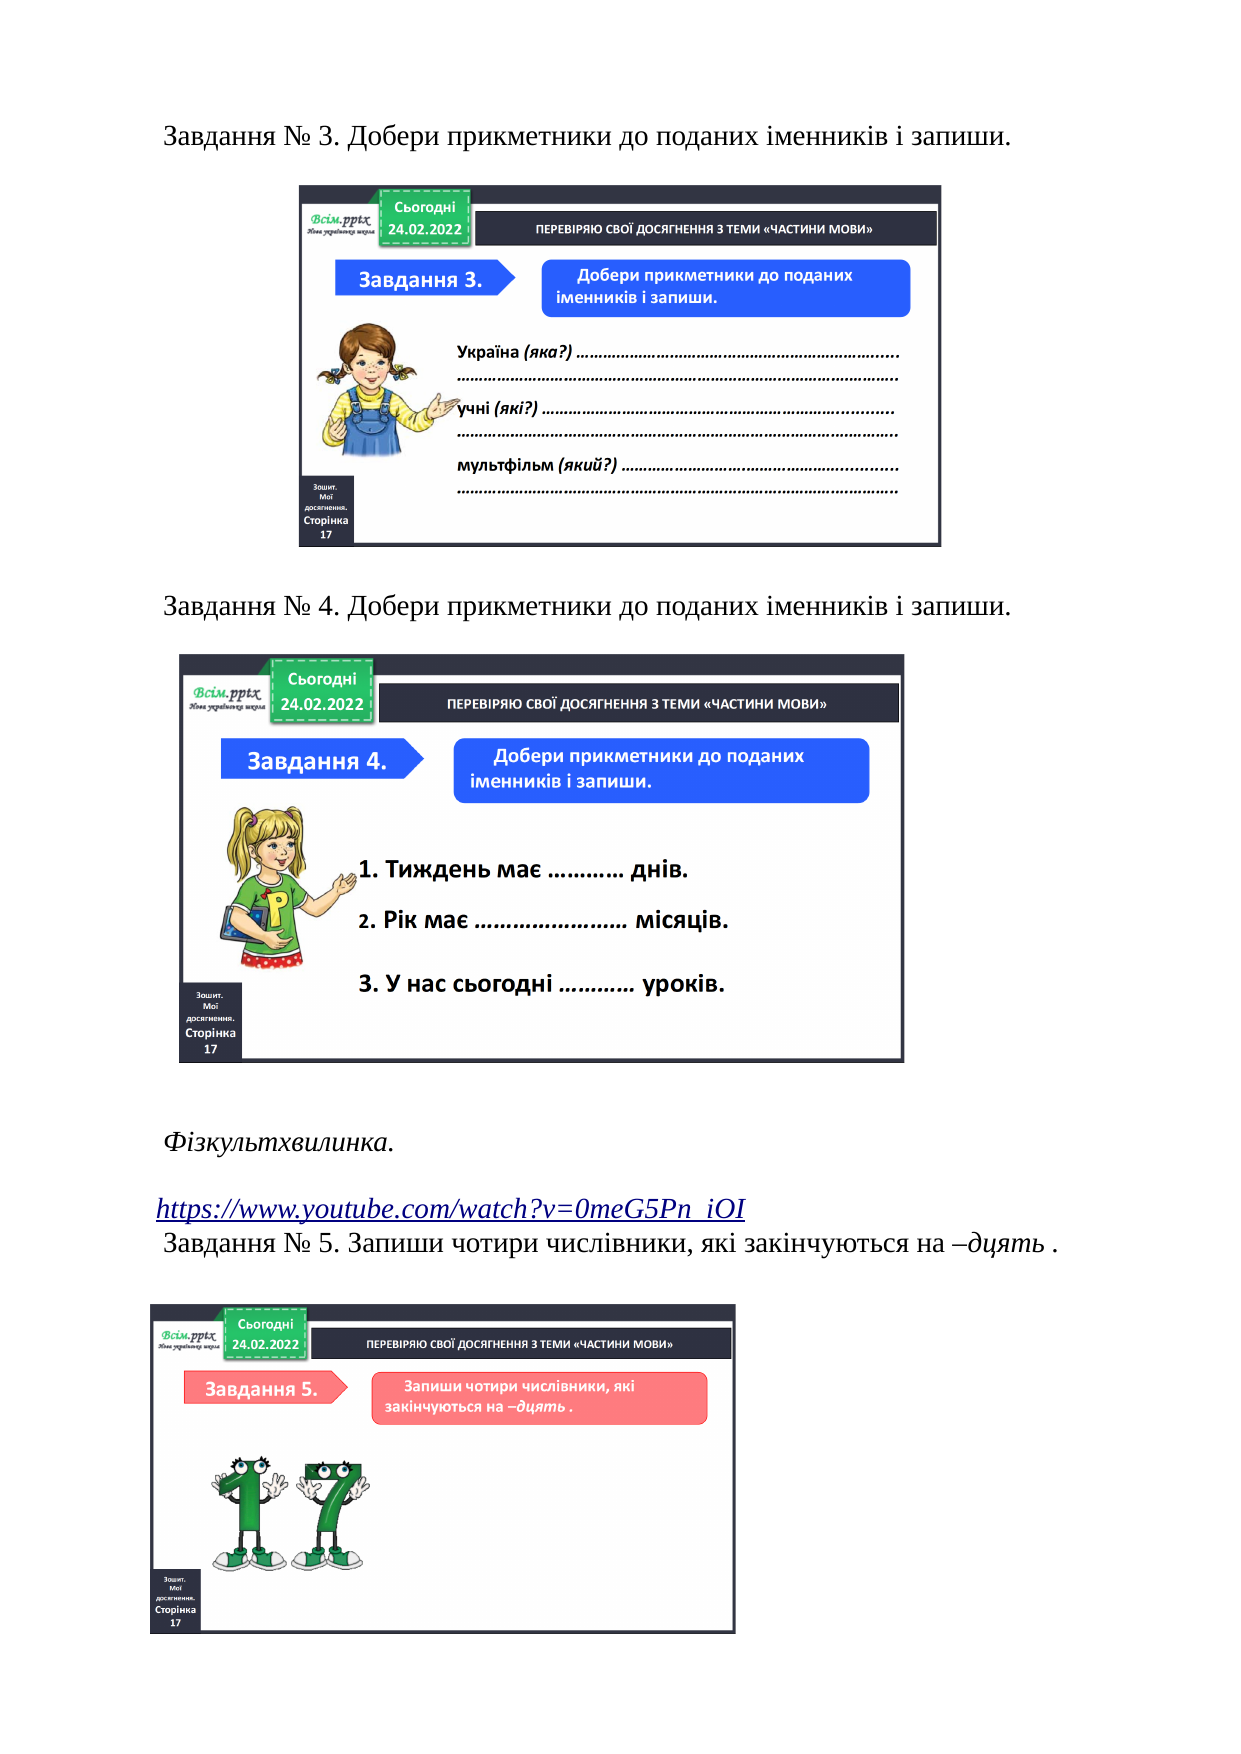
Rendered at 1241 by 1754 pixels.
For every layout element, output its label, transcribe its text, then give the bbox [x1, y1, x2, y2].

picture [150, 1304, 736, 1634]
picture [179, 654, 905, 1063]
picture [298, 185, 942, 547]
text Фізкультхвилинка. [118, 1124, 1122, 1158]
text https://www.youtube.com/watch?v=0meG5Pn_iOI [118, 1191, 1122, 1225]
text Завдання № 3. Добери прикметники до поданих іменників і запиши. [118, 118, 1122, 152]
text Завдання № 5. Запиши чотири числівники, які закінчуються на –дцять . [118, 1225, 1122, 1258]
text Завдання № 4. Добери прикметники до поданих іменників і запиши. [118, 588, 1122, 621]
